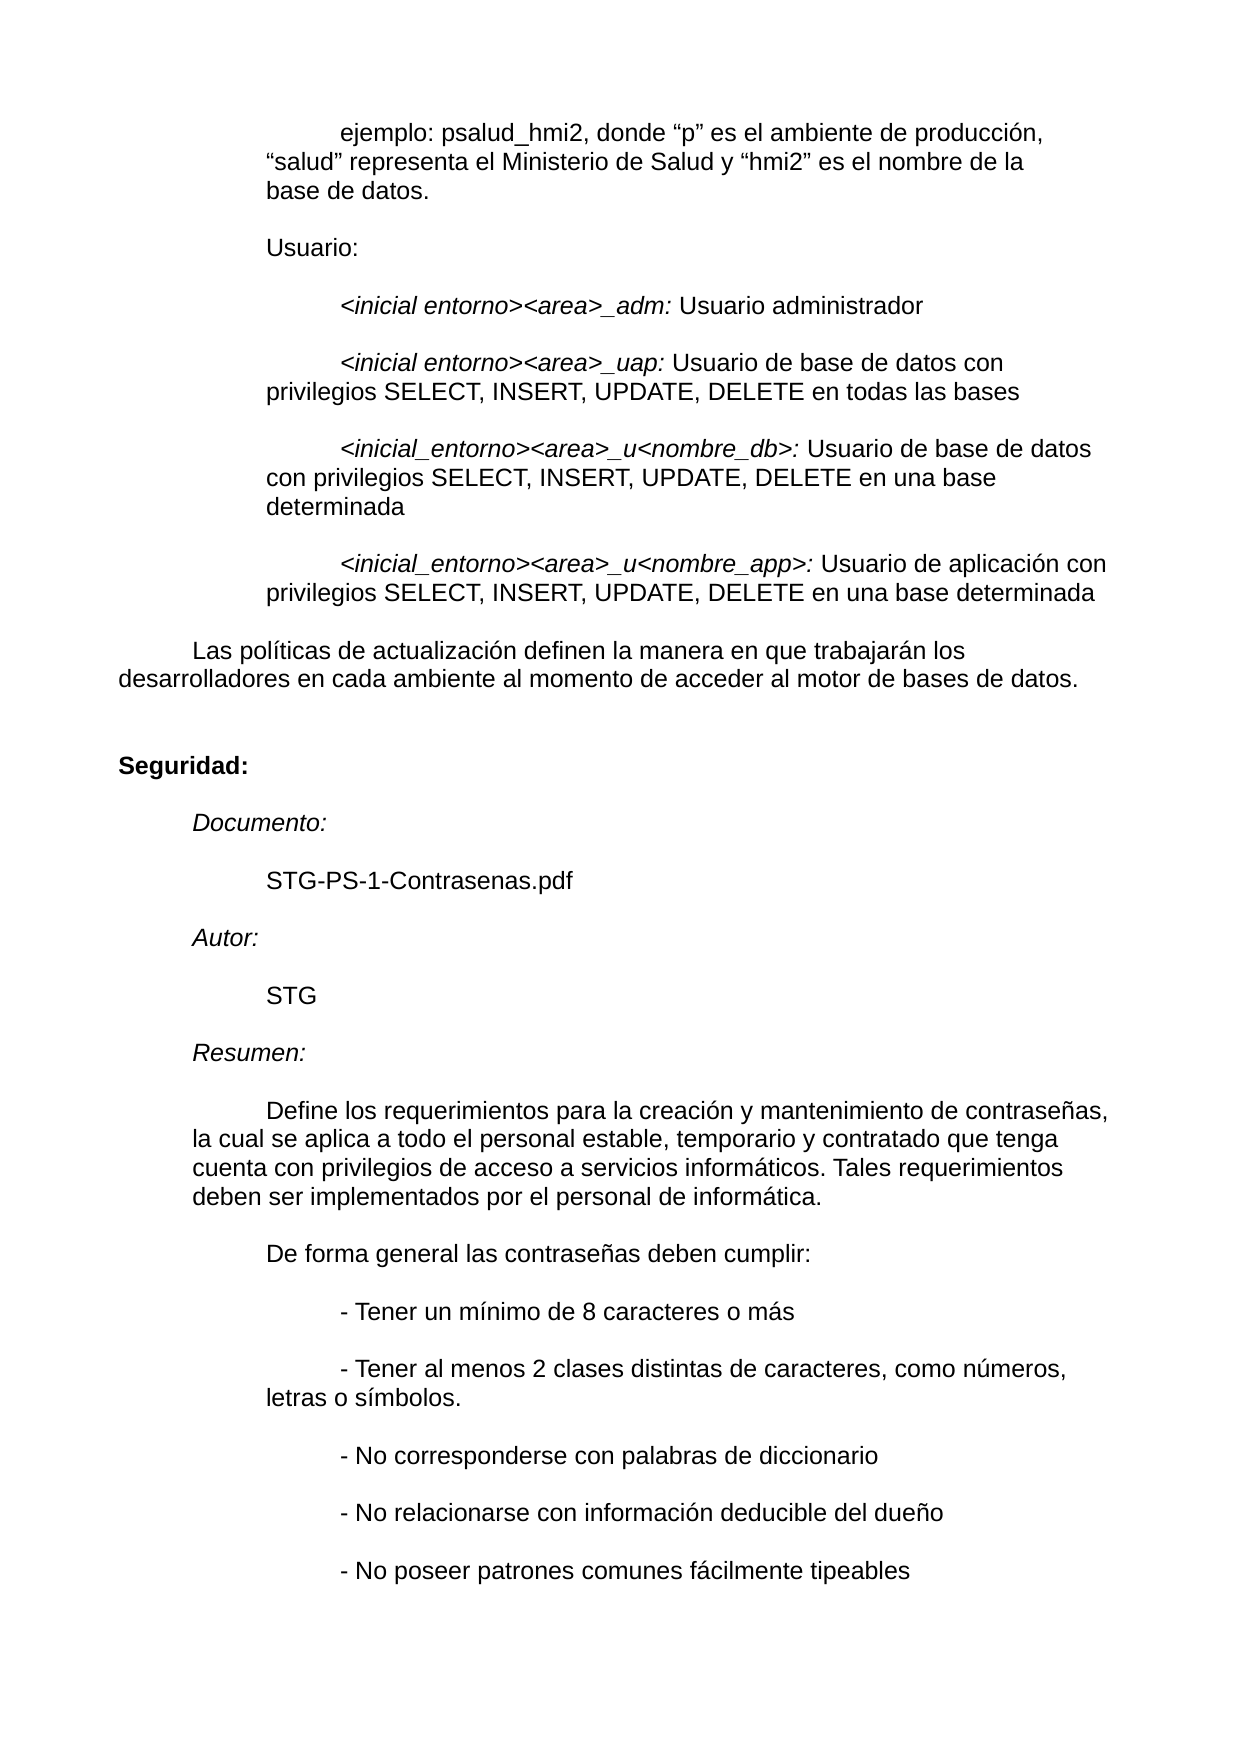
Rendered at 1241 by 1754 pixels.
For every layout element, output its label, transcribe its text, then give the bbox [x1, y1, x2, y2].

text Resumen: [118, 1038, 1122, 1067]
text STG [118, 981, 1122, 1009]
text - No corresponderse con palabras de diccionario [118, 1441, 1122, 1469]
text STG-PS-1-Contrasenas.pdf [118, 866, 1122, 894]
text Define los requerimientos para la creación y mantenimiento de contraseñas, la cual se aplica a todo el personal estable, temporario y contratado que tenga cuenta con privilegios de acceso a servicios informáticos. Tales requerimientos deben ser implementados por el personal de informática. [118, 1096, 1122, 1211]
text Seguridad: [118, 751, 1122, 779]
text - Tener un mínimo de 8 caracteres o más [118, 1297, 1122, 1326]
text <inicial entorno><area>_adm: Usuario administrador [118, 291, 1122, 319]
text Usuario: [118, 233, 1122, 262]
text Las políticas de actualización definen la manera en que trabajarán los desarrolladores en cada ambiente al momento de acceder al motor de bases de datos. [118, 636, 1122, 693]
text De forma general las contraseñas deben cumplir: [118, 1239, 1122, 1268]
text <inicial_entorno><area>_u<nombre_db>: Usuario de base de datos con privilegios SELECT, INSERT, UPDATE, DELETE en una base determinada [118, 434, 1122, 521]
text <inicial_entorno><area>_u<nombre_app>: Usuario de aplicación con privilegios SELECT, INSERT, UPDATE, DELETE en una base determinada [118, 549, 1122, 607]
text Autor: [118, 923, 1122, 952]
text <inicial entorno><area>_uap: Usuario de base de datos con privilegios SELECT, INSERT, UPDATE, DELETE en todas las bases [118, 348, 1122, 406]
text - No relacionarse con información deducible del dueño [118, 1498, 1122, 1527]
text - No poseer patrones comunes fácilmente tipeables [118, 1556, 1122, 1584]
text Documento: [118, 808, 1122, 837]
text - Tener al menos 2 clases distintas de caracteres, como números, letras o símbolos. [118, 1354, 1122, 1412]
text ejemplo: psalud_hmi2, donde “p” es el ambiente de producción, “salud” representa el Ministerio de Salud y “hmi2” es el nombre de la base de datos. [118, 118, 1122, 204]
